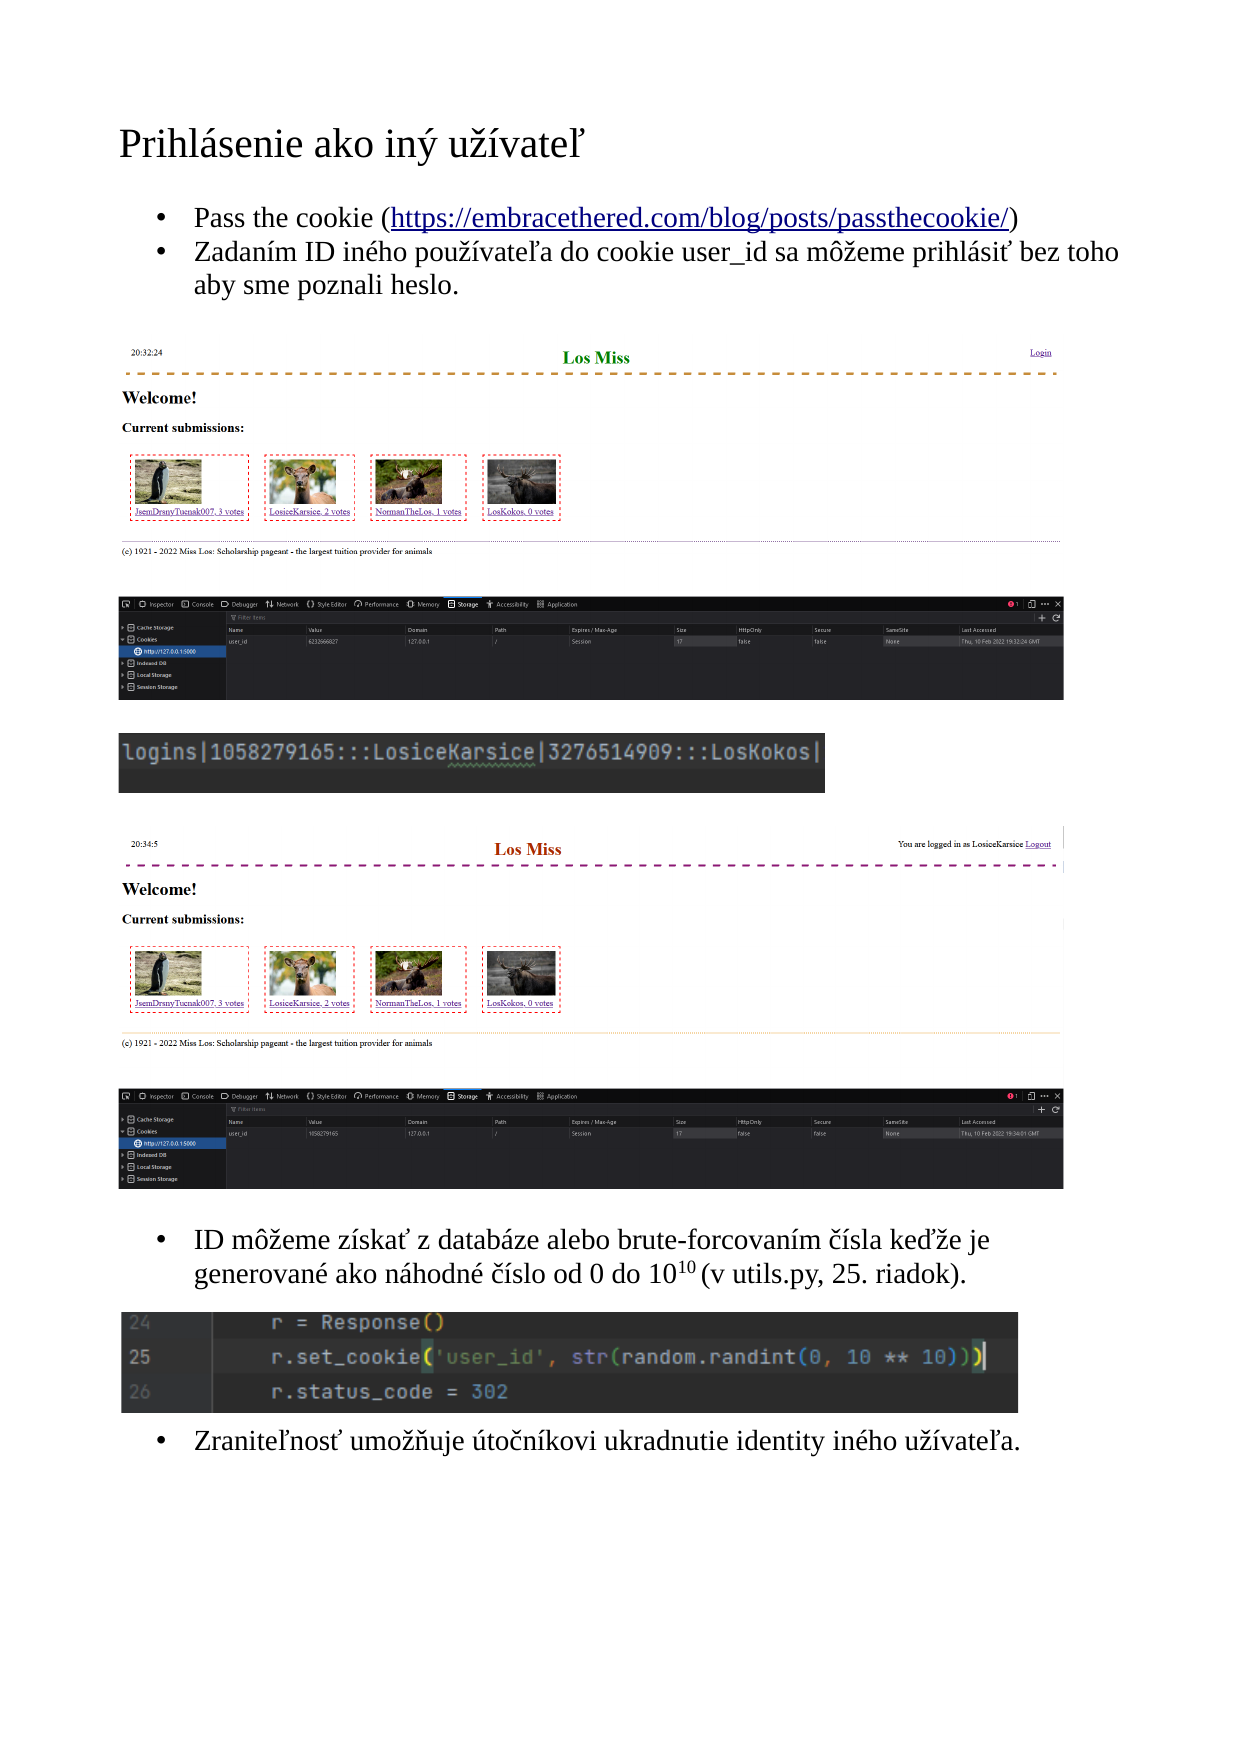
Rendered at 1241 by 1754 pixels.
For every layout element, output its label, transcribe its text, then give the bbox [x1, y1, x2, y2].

list Zadaním ID iného používateľa do cookie user_id sa môžeme prihlásiť bez toho aby sme poznali heslo. [156, 234, 1122, 301]
list Pass the cookie (https://embracethered.com/blog/posts/passthecookie/) [156, 200, 1122, 234]
picture [121, 1312, 1019, 1413]
list Zraniteľnosť umožňuje útočníkovi ukradnutie identity iného užívateľa. [156, 1423, 1122, 1457]
list ID môžeme získať z databáze alebo brute-forcovaním čísla keďže je generované ako náhodné číslo od 0 do 1010 (v utils.py, 25. riadok). [156, 1222, 1122, 1289]
picture [118, 826, 1064, 1189]
picture [118, 733, 825, 793]
picture [118, 334, 1064, 700]
text Prihlásenie ako iný užívateľ [118, 118, 1122, 166]
